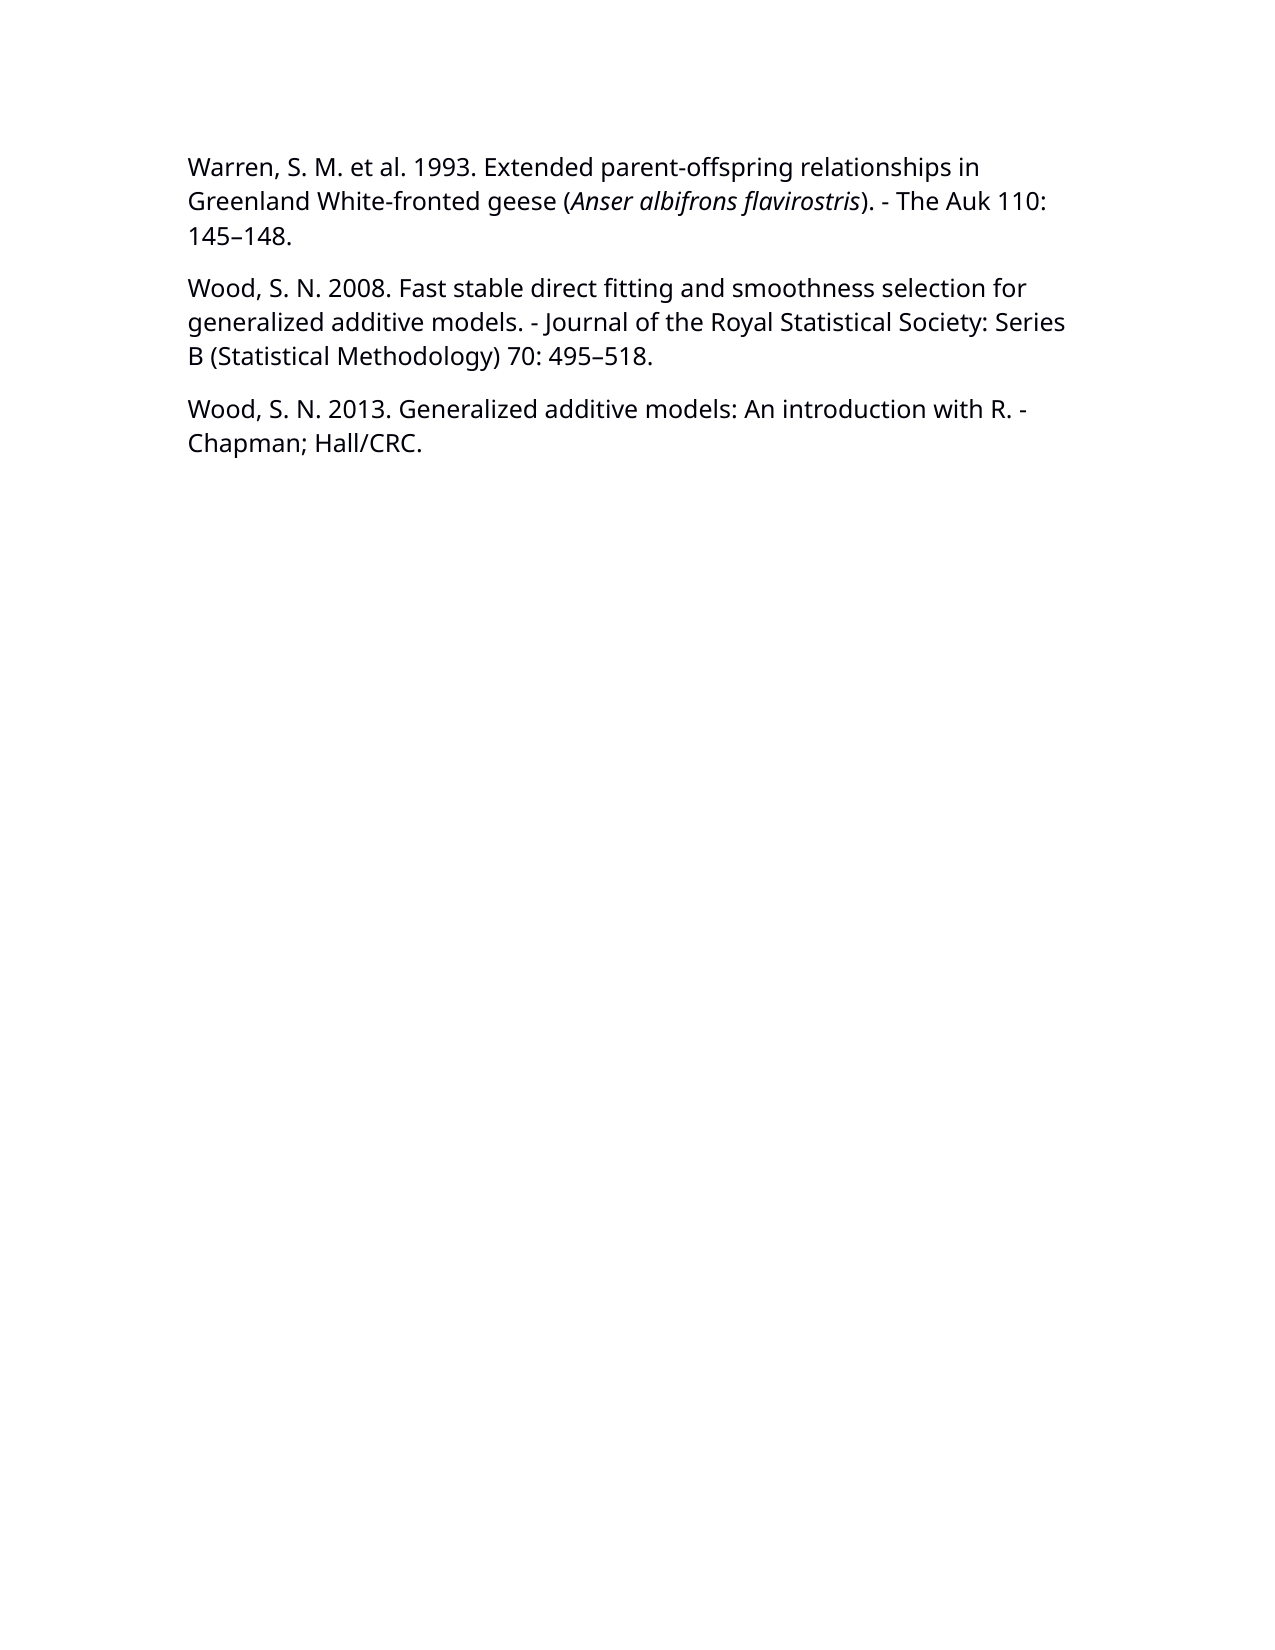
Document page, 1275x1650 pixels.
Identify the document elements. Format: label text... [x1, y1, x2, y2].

text Warren, S. M. et al. 1993. Extended parent-offspring relationships in Greenland White-fronted geese (Anser albifrons flavirostris). - The Auk 110: 145–148. [187, 150, 1087, 252]
text Wood, S. N. 2008. Fast stable direct fitting and smoothness selection for generalized additive models. - Journal of the Royal Statistical Society: Series B (Statistical Methodology) 70: 495–518. [187, 271, 1087, 373]
text Wood, S. N. 2013. Generalized additive models: An introduction with R. - Chapman; Hall/CRC. [187, 392, 1087, 460]
